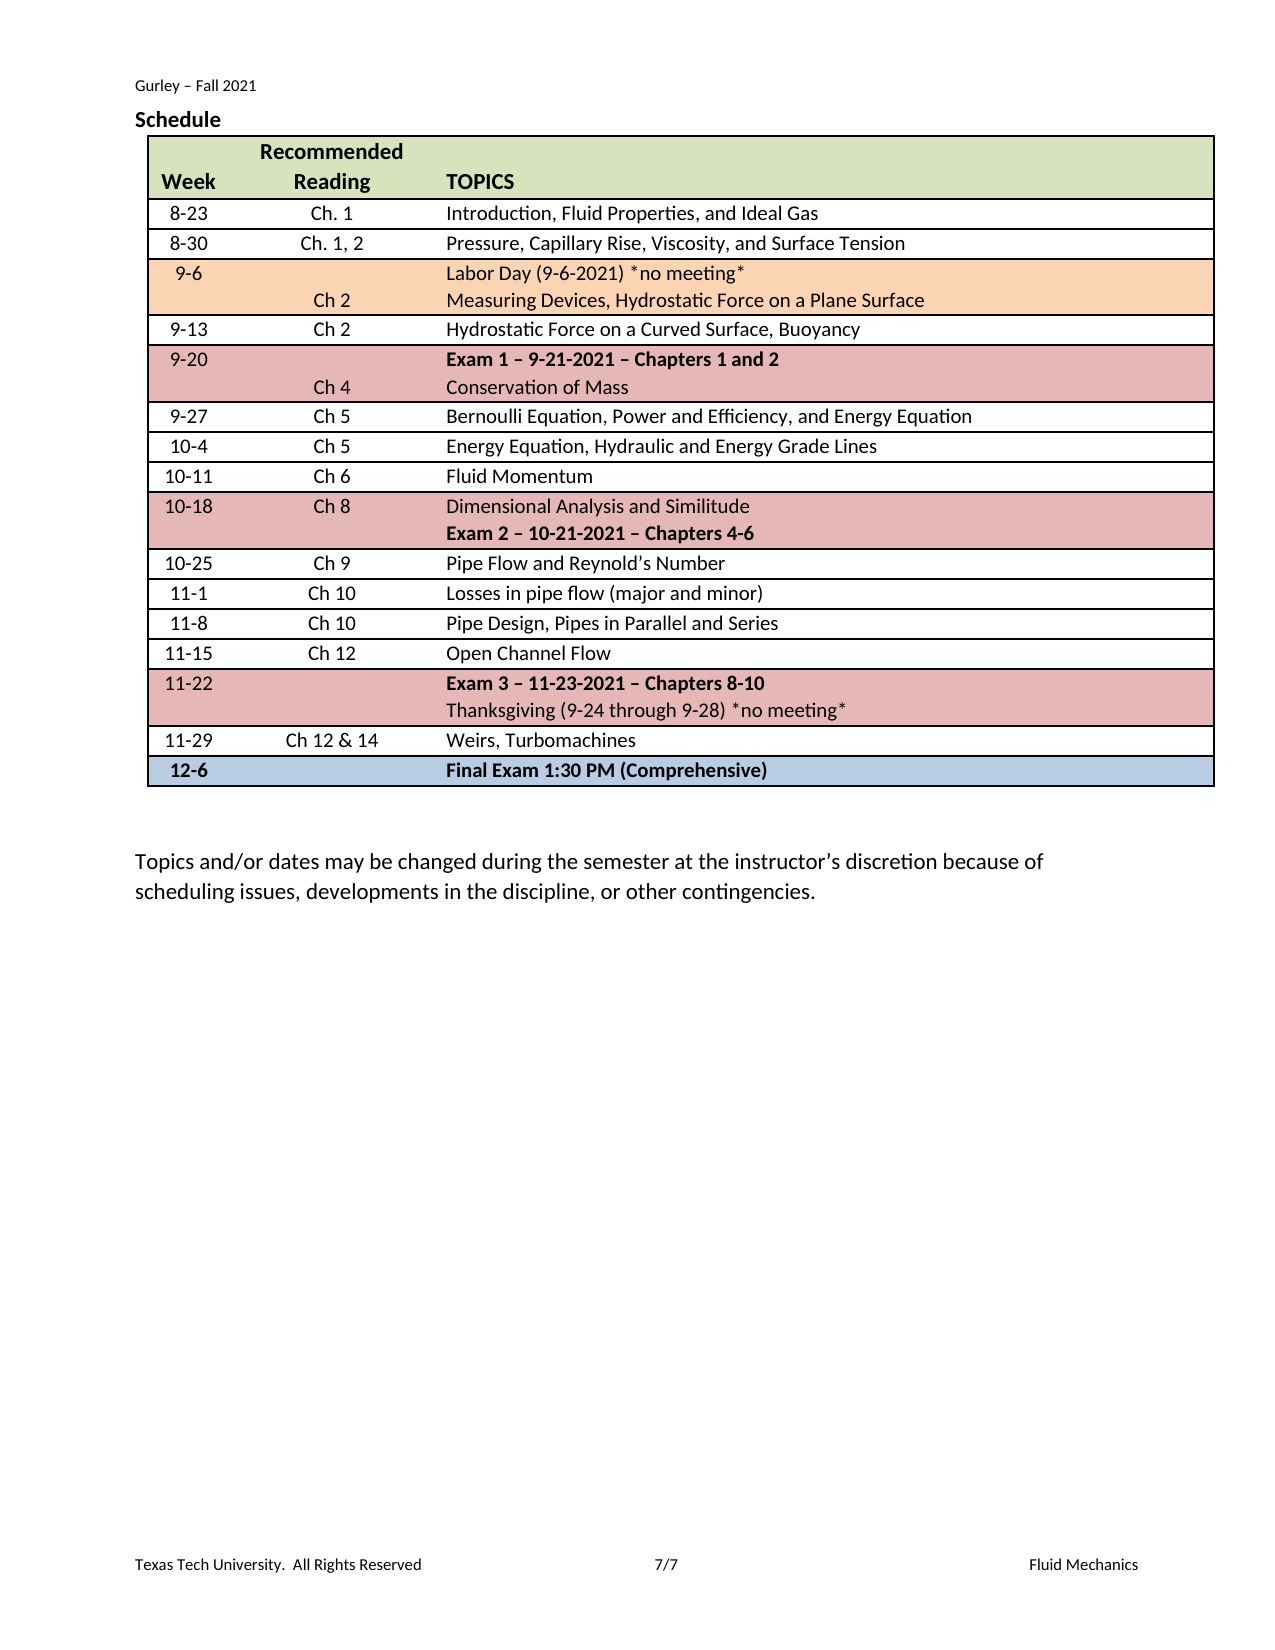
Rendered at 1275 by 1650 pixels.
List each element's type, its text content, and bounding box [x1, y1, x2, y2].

table_cell [229, 757, 435, 785]
text Topics and/or dates may be changed during the semester at the instructor’s discretion because of scheduling issues, developments in the discipline, or other contingencies. [135, 847, 1140, 905]
table_cell Ch 12 & 14 [229, 727, 435, 755]
table_cell 9-20 [149, 346, 229, 401]
table_cell Ch 12 [229, 640, 435, 668]
table_cell Open Channel Flow [435, 640, 1213, 668]
table_cell 10-4 [149, 433, 229, 461]
table_cell Ch 2 [229, 260, 435, 314]
table_cell Ch 5 [229, 433, 435, 461]
table_cell 11-1 [149, 580, 229, 608]
table_cell Ch. 1 [229, 200, 435, 228]
table_header Week [149, 137, 229, 198]
table_cell Ch. 1, 2 [229, 230, 435, 258]
table_cell 10-11 [149, 463, 229, 491]
table_cell 12-6 [149, 757, 229, 785]
table_header Recommended Reading [229, 137, 435, 198]
table_cell Fluid Momentum [435, 463, 1213, 491]
table_cell Ch 5 [229, 403, 435, 431]
table_cell Energy Equation, Hydraulic and Energy Grade Lines [435, 433, 1213, 461]
table_cell 11-8 [149, 610, 229, 638]
table_cell Final Exam 1:30 PM (Comprehensive) [435, 757, 1213, 785]
table_cell Ch 9 [229, 550, 435, 578]
table_cell Pipe Flow and Reynold’s Number [435, 550, 1213, 578]
table_cell 9-27 [149, 403, 229, 431]
table_cell Exam 1 – 9-21-2021 – Chapters 1 and 2 Conservation of Mass [435, 346, 1213, 401]
table_cell Losses in pipe flow (major and minor) [435, 580, 1213, 608]
table_cell 11-15 [149, 640, 229, 668]
text Schedule [135, 105, 1140, 133]
table_cell Ch 6 [229, 463, 435, 491]
table_cell Pressure, Capillary Rise, Viscosity, and Surface Tension [435, 230, 1213, 258]
table_cell 10-18 [149, 493, 229, 548]
table_cell 8-30 [149, 230, 229, 258]
table_cell 9-6 [149, 260, 229, 314]
table_cell Ch 2 [229, 316, 435, 344]
table_cell Exam 3 – 11-23-2021 – Chapters 8-10 Thanksgiving (9-24 through 9-28) *no meeting* [435, 670, 1213, 725]
table_cell Introduction, Fluid Properties, and Ideal Gas [435, 200, 1213, 228]
table_cell 11-22 [149, 670, 229, 725]
table_cell Labor Day (9-6-2021) *no meeting* Measuring Devices, Hydrostatic Force on a Plane Surface [435, 260, 1213, 314]
table_cell Ch 8 [229, 493, 435, 548]
table_cell Ch 4 [229, 346, 435, 401]
table_cell 11-29 [149, 727, 229, 755]
table_cell Ch 10 [229, 610, 435, 638]
table_cell Hydrostatic Force on a Curved Surface, Buoyancy [435, 316, 1213, 344]
table_cell 9-13 [149, 316, 229, 344]
table_header TOPICS [435, 137, 1213, 198]
table_cell Dimensional Analysis and Similitude Exam 2 – 10-21-2021 – Chapters 4-6 [435, 493, 1213, 548]
table_cell 8-23 [149, 200, 229, 228]
table_cell Ch 10 [229, 580, 435, 608]
table_cell Bernoulli Equation, Power and Efficiency, and Energy Equation [435, 403, 1213, 431]
table_cell 10-25 [149, 550, 229, 578]
table_cell Weirs, Turbomachines [435, 727, 1213, 755]
table_cell [229, 670, 435, 725]
table_cell Pipe Design, Pipes in Parallel and Series [435, 610, 1213, 638]
